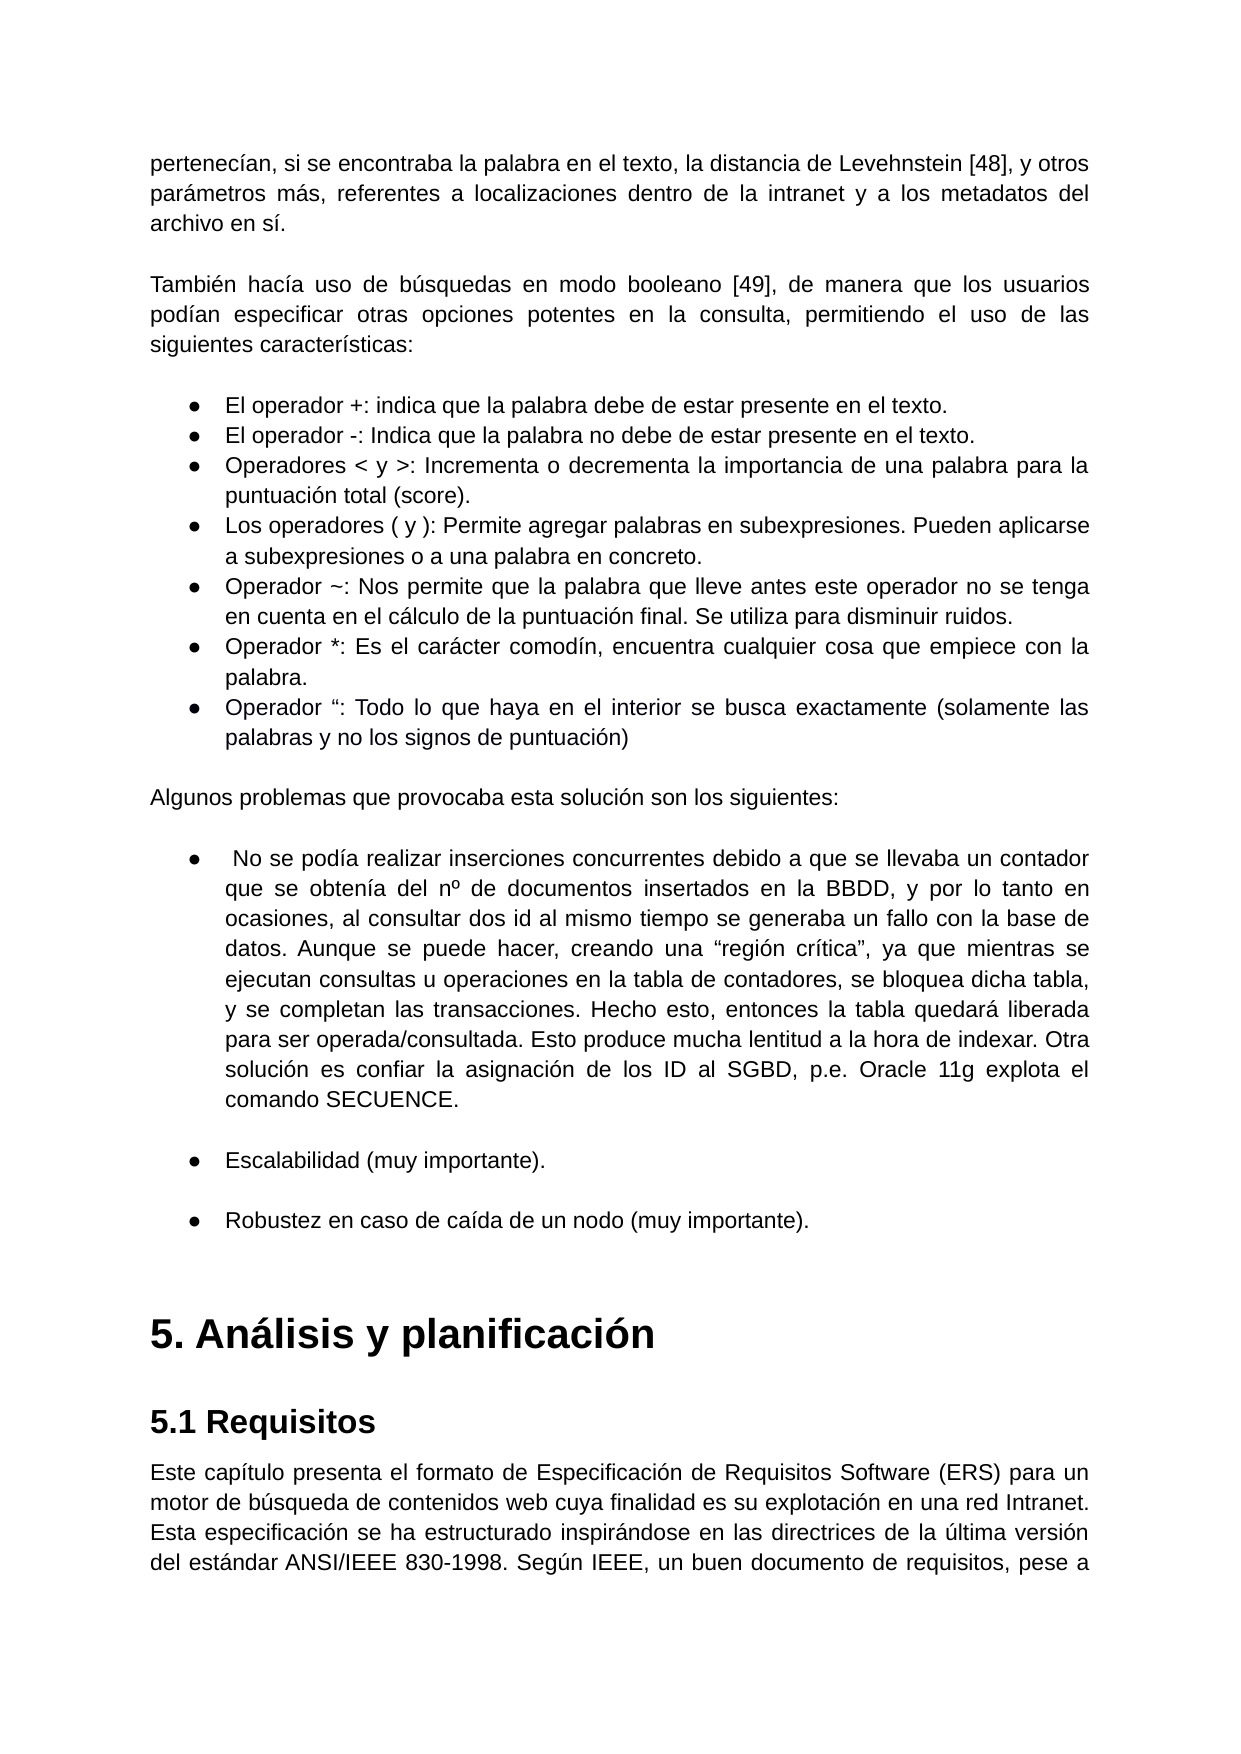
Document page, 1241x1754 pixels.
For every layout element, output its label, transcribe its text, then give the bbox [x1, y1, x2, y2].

subtitle 5. Análisis y planificación [150, 1309, 1090, 1357]
text Algunos problemas que provocaba esta solución son los siguientes: [150, 784, 1090, 811]
list No se podía realizar inserciones concurrentes debido a que se llevaba un contador que se obtenía del nº de documentos insertados en la BBDD, y por lo tanto en ocasiones, al consultar dos id al mismo tiempo se generaba un fallo con la base de datos. Aunque se puede hacer, creando una “región crítica”, ya que mientras se ejecutan consultas u operaciones en la tabla de contadores, se bloquea dicha tabla, y se completan las transacciones. Hecho esto, entonces la tabla quedará liberada para ser operada/consultada. Esto produce mucha lentitud a la hora de indexar. Otra solución es confiar la asignación de los ID al SGBD, p.e. Oracle 11g explota el comando SECUENCE. [187, 845, 1090, 1113]
text También hacía uso de búsquedas en modo booleano [49], de manera que los usuarios podían especificar otras opciones potentes en la consulta, permitiendo el uso de las siguientes características: [150, 271, 1090, 358]
list Escalabilidad (muy importante). [187, 1147, 1090, 1173]
subtitle 5.1 Requisitos [150, 1402, 1090, 1440]
list Operador ~: Nos permite que la palabra que lleve antes este operador no se tenga en cuenta en el cálculo de la puntuación final. Se utiliza para disminuir ruidos. [187, 573, 1090, 629]
list El operador +: indica que la palabra debe de estar presente en el texto. [187, 392, 1090, 418]
list Operador “: Todo lo que haya en el interior se busca exactamente (solamente las palabras y no los signos de puntuación) [187, 694, 1090, 750]
list Los operadores ( y ): Permite agregar palabras en subexpresiones. Pueden aplicarse a subexpresiones o a una palabra en concreto. [187, 512, 1090, 569]
text Este capítulo presenta el formato de Especificación de Requisitos Software (ERS) para un motor de búsqueda de contenidos web cuya finalidad es su explotación en una red Intranet. Esta especificación se ha estructurado inspirándose en las directrices de la última versión del estándar ANSI/IEEE 830-1998. Según IEEE, un buen documento de requisitos, pese a [150, 1459, 1090, 1576]
list El operador -: Indica que la palabra no debe de estar presente en el texto. [187, 422, 1090, 448]
list Operadores < y >: Incrementa o decrementa la importancia de una palabra para la puntuación total (score). [187, 452, 1090, 509]
list Robustez en caso de caída de un nodo (muy importante). [187, 1207, 1090, 1234]
text pertenecían, si se encontraba la palabra en el texto, la distancia de Levehnstein [48], y otros parámetros más, referentes a localizaciones dentro de la intranet y a los metadatos del archivo en sí. [150, 150, 1090, 237]
list Operador *: Es el carácter comodín, encuentra cualquier cosa que empiece con la palabra. [187, 633, 1090, 690]
